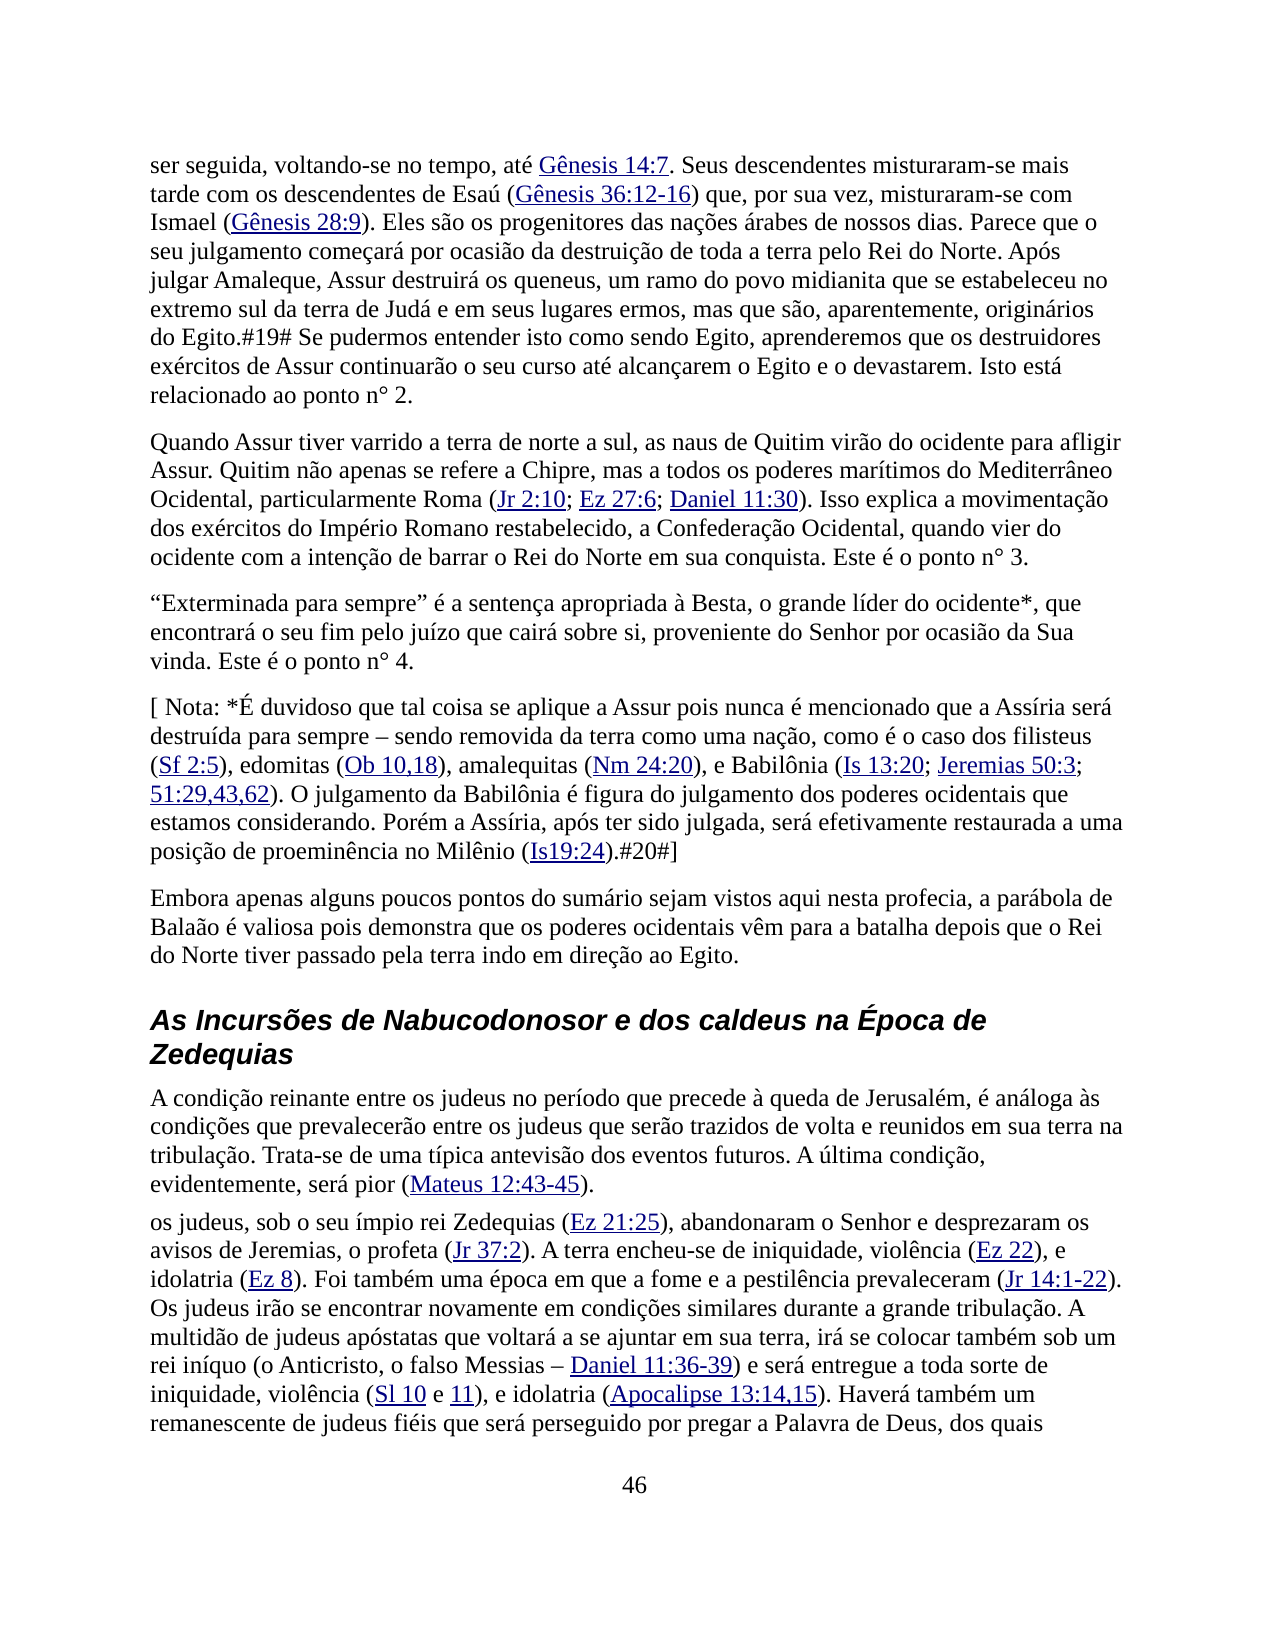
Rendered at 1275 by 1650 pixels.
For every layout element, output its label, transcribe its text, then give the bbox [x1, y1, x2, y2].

text Embora apenas alguns poucos pontos do sumário sejam vistos aqui nesta profecia, a parábola de Balaão é valiosa pois demonstra que os poderes ocidentais vêm para a batalha depois que o Rei do Norte tiver passado pela terra indo em direção ao Egito. [150, 883, 1125, 969]
text [ Nota: *É duvidoso que tal coisa se aplique a Assur pois nunca é mencionado que a Assíria será destruída para sempre – sendo removida da terra como uma nação, como é o caso dos filisteus (Sf 2:5), edomitas (Ob 10,18), amalequitas (Nm 24:20), e Babilônia (Is 13:20; Jeremias 50:3; 51:29,43,62). O julgamento da Babilônia é figura do julgamento dos poderes ocidentais que estamos considerando. Porém a Assíria, após ter sido julgada, será efetivamente restaurada a uma posição de proeminência no Milênio (Is19:24).#20#] [150, 692, 1125, 865]
text os judeus, sob o seu ímpio rei Zedequias (Ez 21:25), abandonaram o Senhor e desprezaram os avisos de Jeremias, o profeta (Jr 37:2). A terra encheu-se de iniquidade, violência (Ez 22), e idolatria (Ez 8). Foi também uma época em que a fome e a pestilência prevaleceram (Jr 14:1-22). Os judeus irão se encontrar novamente em condições similares durante a grande tribulação. A multidão de judeus apóstatas que voltará a se ajuntar em sua terra, irá se colocar também sob um rei iníquo (o Anticristo, o falso Messias – Daniel 11:36-39) e será entregue a toda sorte de iniquidade, violência (Sl 10 e 11), e idolatria (Apocalipse 13:14,15). Haverá também um remanescente de judeus fiéis que será perseguido por pregar a Palavra de Deus, dos quais [150, 1207, 1125, 1437]
text ser seguida, voltando-se no tempo, até Gênesis 14:7. Seus descendentes misturaram-se mais tarde com os descendentes de Esaú (Gênesis 36:12-16) que, por sua vez, misturaram-se com Ismael (Gênesis 28:9). Eles são os progenitores das nações árabes de nossos dias. Parece que o seu julgamento começará por ocasião da destruição de toda a terra pelo Rei do Norte. Após julgar Amaleque, Assur destruirá os queneus, um ramo do povo midianita que se estabeleceu no extremo sul da terra de Judá e em seus lugares ermos, mas que são, aparentemente, originários do Egito.#19# Se pudermos entender isto como sendo Egito, aprenderemos que os destruidores exércitos de Assur continuarão o seu curso até alcançarem o Egito e o devastarem. Isto está relacionado ao ponto n° 2. [150, 150, 1125, 409]
subtitle As Incursões de Nabucodonosor e dos caldeus na Época de Zedequias [150, 1003, 1125, 1070]
text “Exterminada para sempre” é a sentença apropriada à Besta, o grande líder do ocidente*, que encontrará o seu fim pelo juízo que cairá sobre si, proveniente do Senhor por ocasião da Sua vinda. Este é o ponto n° 4. [150, 588, 1125, 674]
text A condição reinante entre os judeus no período que precede à queda de Jerusalém, é análoga às condições que prevalecerão entre os judeus que serão trazidos de volta e reunidos em sua terra na tribulação. Trata-se de uma típica antevisão dos eventos futuros. A última condição, evidentemente, será pior (Mateus 12:43-45). [150, 1083, 1125, 1198]
text Quando Assur tiver varrido a terra de norte a sul, as naus de Quitim virão do ocidente para afligir Assur. Quitim não apenas se refere a Chipre, mas a todos os poderes marítimos do Mediterrâneo Ocidental, particularmente Roma (Jr 2:10; Ez 27:6; Daniel 11:30). Isso explica a movimentação dos exércitos do Império Romano restabelecido, a Confederação Ocidental, quando vier do ocidente com a intenção de barrar o Rei do Norte em sua conquista. Este é o ponto n° 3. [150, 427, 1125, 570]
